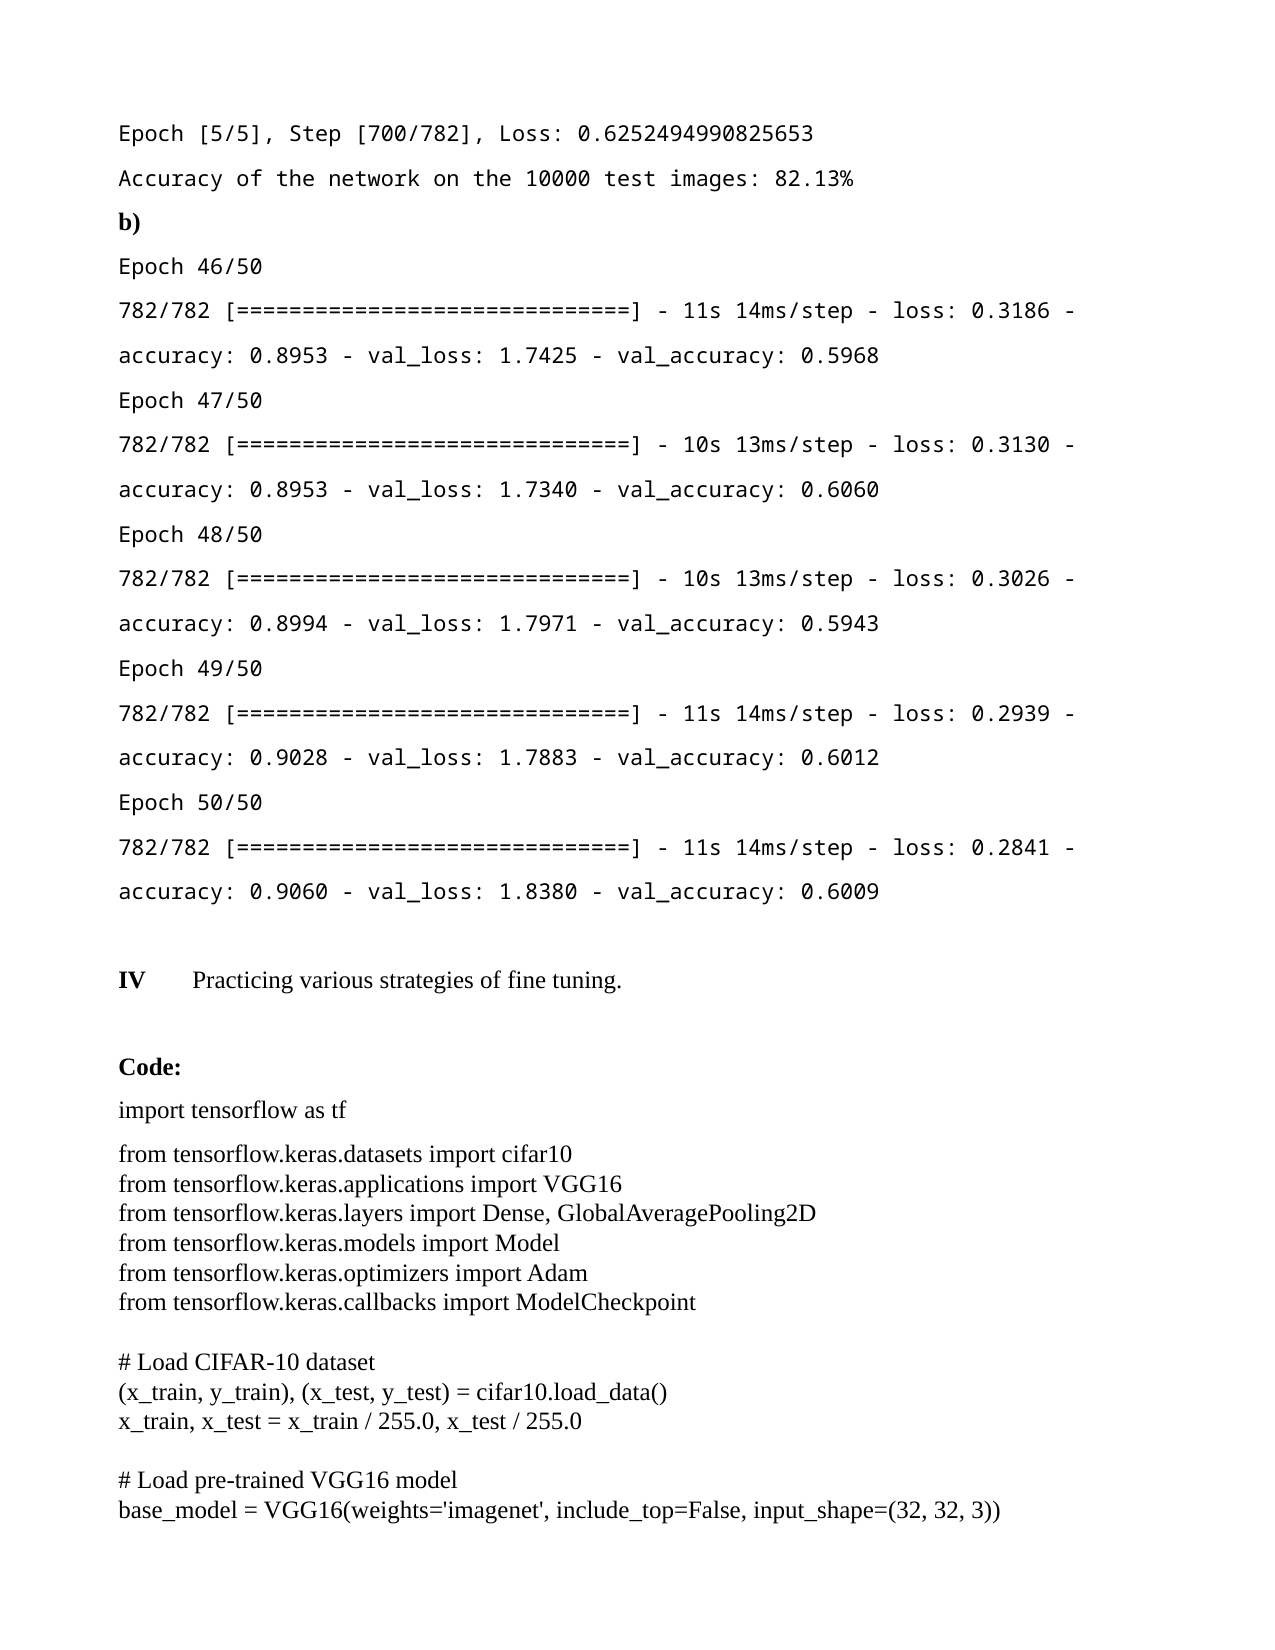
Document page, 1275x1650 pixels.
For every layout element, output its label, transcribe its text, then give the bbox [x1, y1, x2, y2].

text IV Practicing various strategies of fine tuning. [118, 966, 1157, 994]
text 782/782 [==============================] - 10s 13ms/step - loss: 0.3026 - accuracy: 0.8994 - val_loss: 1.7971 - val_accuracy: 0.5943 [118, 563, 1157, 638]
text x_train, x_test = x_train / 255.0, x_test / 255.0 [118, 1405, 1157, 1435]
text 782/782 [==============================] - 11s 14ms/step - loss: 0.2841 - accuracy: 0.9060 - val_loss: 1.8380 - val_accuracy: 0.6009 [118, 832, 1157, 906]
text # Load pre-trained VGG16 model [118, 1465, 1157, 1494]
text Epoch 46/50 [118, 251, 1157, 280]
text import tensorflow as tf [118, 1095, 1157, 1124]
text base_model = VGG16(weights='imagenet', include_top=False, input_shape=(32, 32, 3)) [118, 1494, 1157, 1524]
text Epoch [5/5], Step [700/782], Loss: 0.6252494990825653 [118, 118, 1157, 148]
text from tensorflow.keras.applications import VGG16 [118, 1168, 1157, 1197]
text from tensorflow.keras.layers import Dense, GlobalAveragePooling2D [118, 1197, 1157, 1227]
text from tensorflow.keras.datasets import cifar10 [118, 1138, 1157, 1168]
text Epoch 47/50 [118, 385, 1157, 414]
text (x_train, y_train), (x_test, y_test) = cifar10.load_data() [118, 1376, 1157, 1405]
text # Load CIFAR-10 dataset [118, 1346, 1157, 1376]
text Code: [118, 1052, 1157, 1081]
text 782/782 [==============================] - 11s 14ms/step - loss: 0.2939 - accuracy: 0.9028 - val_loss: 1.7883 - val_accuracy: 0.6012 [118, 697, 1157, 772]
text Epoch 49/50 [118, 653, 1157, 683]
text from tensorflow.keras.models import Model [118, 1227, 1157, 1257]
text 782/782 [==============================] - 10s 13ms/step - loss: 0.3130 - accuracy: 0.8953 - val_loss: 1.7340 - val_accuracy: 0.6060 [118, 429, 1157, 504]
text Epoch 50/50 [118, 787, 1157, 817]
text 782/782 [==============================] - 11s 14ms/step - loss: 0.3186 - accuracy: 0.8953 - val_loss: 1.7425 - val_accuracy: 0.5968 [118, 295, 1157, 370]
text from tensorflow.keras.optimizers import Adam [118, 1257, 1157, 1287]
text b) [118, 207, 1157, 236]
text Accuracy of the network on the 10000 test images: 82.13% [118, 163, 1157, 193]
text Epoch 48/50 [118, 519, 1157, 548]
text from tensorflow.keras.callbacks import ModelCheckpoint [118, 1287, 1157, 1316]
